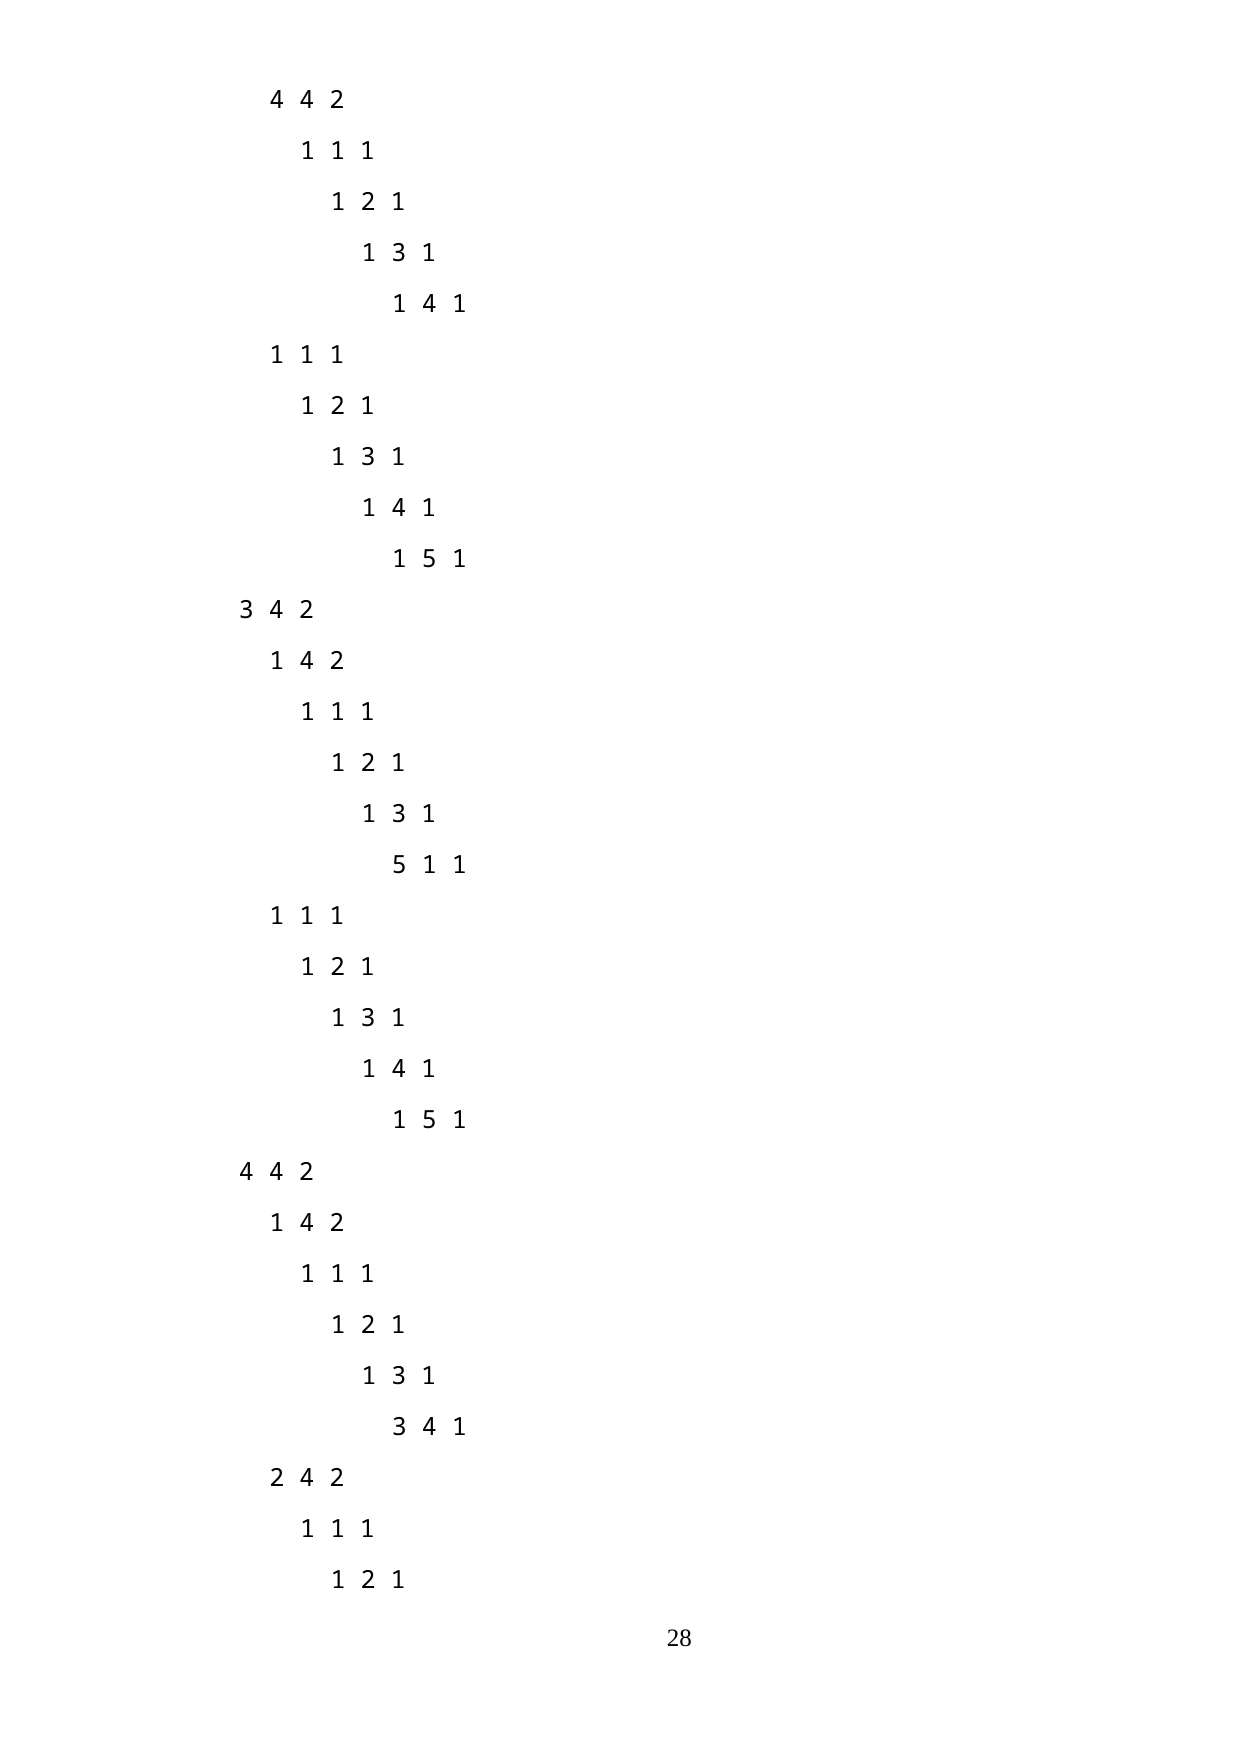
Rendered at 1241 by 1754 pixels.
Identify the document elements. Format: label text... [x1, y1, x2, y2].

text 1 4 1 [177, 490, 1181, 524]
text 1 4 1 [177, 286, 1181, 319]
text 1 1 1 [177, 1511, 1181, 1544]
text 1 4 2 [177, 1204, 1181, 1238]
text 1 3 1 [177, 1000, 1181, 1034]
text 1 5 1 [177, 1102, 1181, 1136]
text 1 2 1 [177, 388, 1181, 422]
text 1 4 1 [177, 1051, 1181, 1085]
text 1 1 1 [177, 898, 1181, 932]
text 3 4 2 [177, 592, 1181, 626]
text 4 4 2 [177, 81, 1181, 115]
text 1 2 1 [177, 183, 1181, 217]
text 1 1 1 [177, 694, 1181, 728]
text 4 4 2 [177, 1153, 1181, 1187]
text 1 2 1 [177, 949, 1181, 983]
text 1 1 1 [177, 1255, 1181, 1289]
text 1 2 1 [177, 1562, 1181, 1596]
text 1 3 1 [177, 234, 1181, 268]
text 3 4 1 [177, 1408, 1181, 1442]
text 5 1 1 [177, 847, 1181, 881]
text 1 3 1 [177, 439, 1181, 473]
text 1 3 1 [177, 796, 1181, 830]
text 1 1 1 [177, 337, 1181, 371]
text 1 3 1 [177, 1357, 1181, 1391]
text 1 1 1 [177, 132, 1181, 166]
text 2 4 2 [177, 1459, 1181, 1493]
text 1 5 1 [177, 541, 1181, 575]
text 1 2 1 [177, 1306, 1181, 1340]
text 1 2 1 [177, 745, 1181, 779]
text 1 4 2 [177, 643, 1181, 677]
